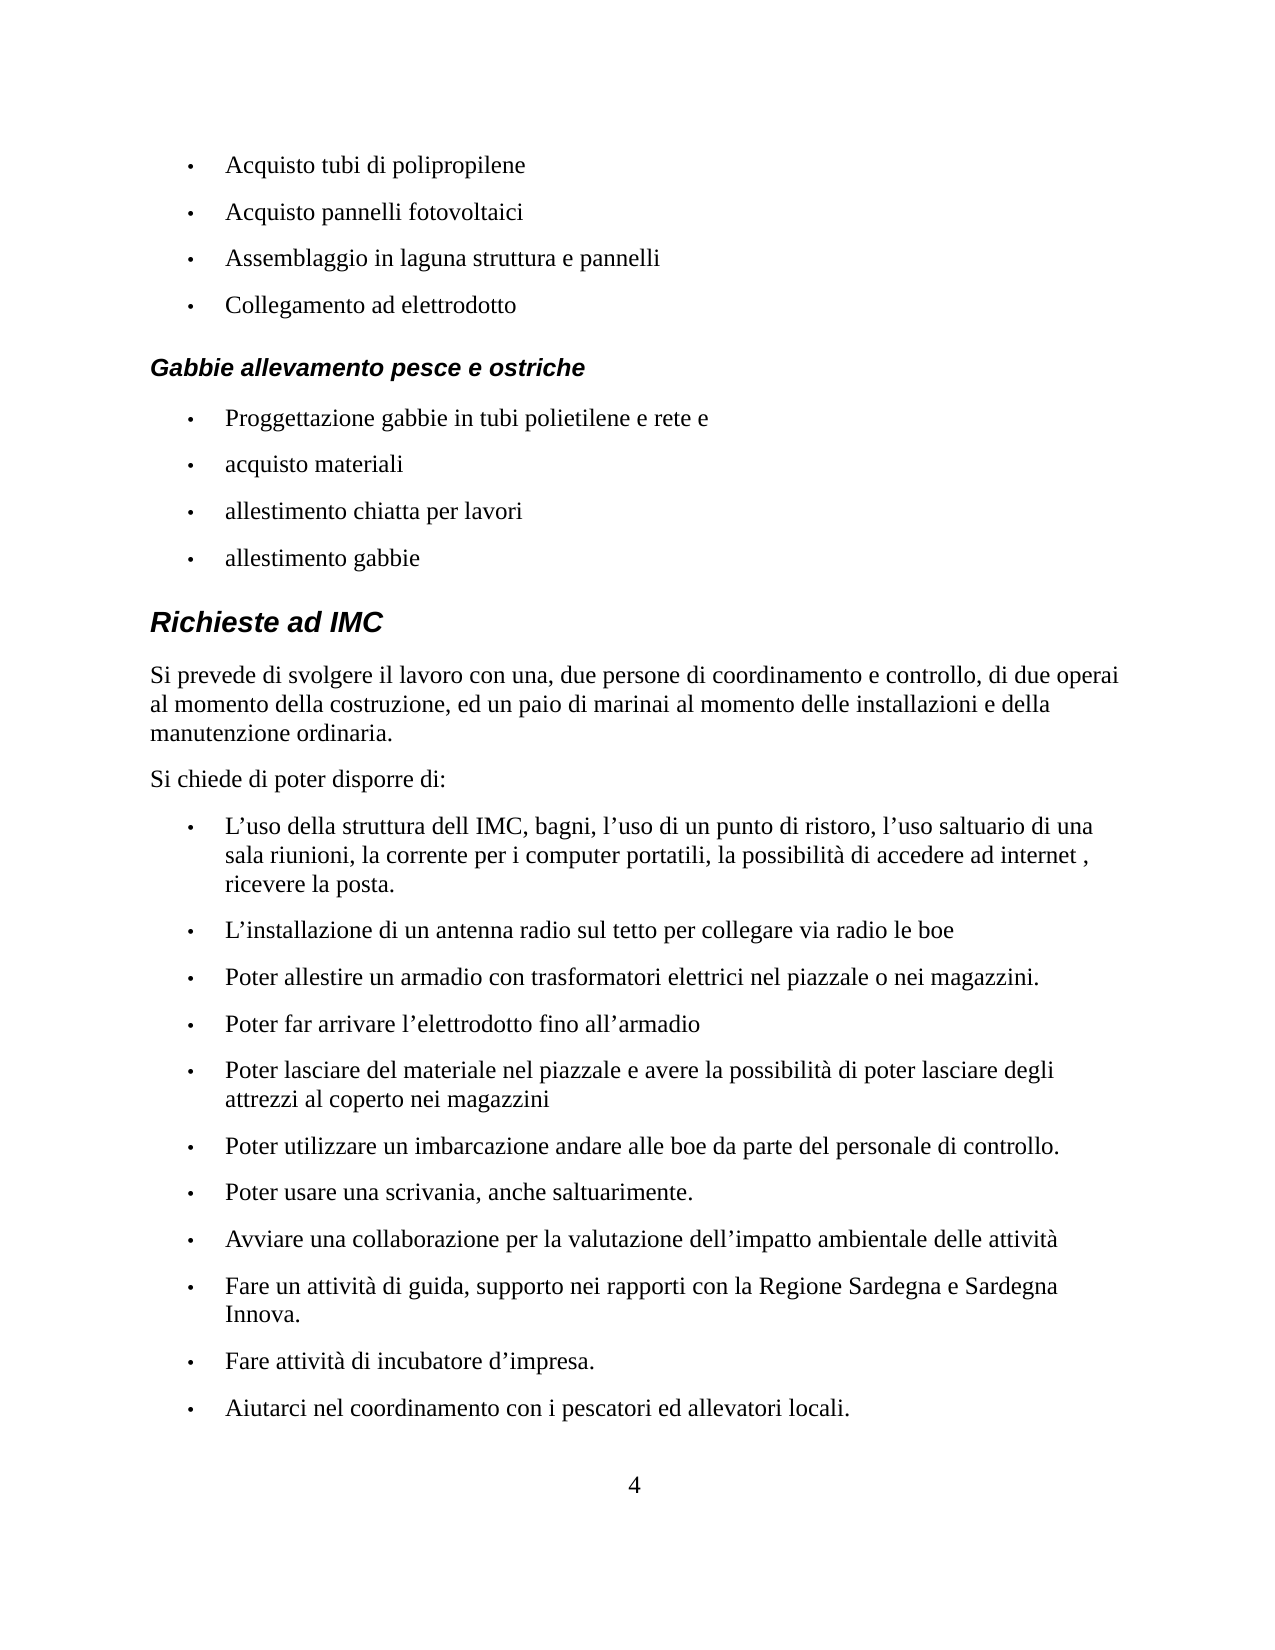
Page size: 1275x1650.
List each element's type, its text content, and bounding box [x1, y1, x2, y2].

list Aiutarci nel coordinamento con i pescatori ed allevatori locali. [187, 1393, 1125, 1422]
list L’installazione di un antenna radio sul tetto per collegare via radio le boe [187, 915, 1125, 944]
list Poter allestire un armadio con trasformatori elettrici nel piazzale o nei magazzini. [187, 962, 1125, 991]
list Poter far arrivare l’elettrodotto fino all’armadio [187, 1009, 1125, 1037]
list Poter lasciare del materiale nel piazzale e avere la possibilità di poter lasciare degli attrezzi al coperto nei magazzini [187, 1055, 1125, 1113]
list L’uso della struttura dell IMC, bagni, l’uso di un punto di ristoro, l’uso saltuario di una sala riunioni, la corrente per i computer portatili, la possibilità di accedere ad internet , ricevere la posta. [187, 811, 1125, 897]
text Si prevede di svolgere il lavoro con una, due persone di coordinamento e controllo, di due operai al momento della costruzione, ed un paio di marinai al momento delle installazioni e della manutenzione ordinaria. [150, 660, 1125, 747]
list Avviare una collaborazione per la valutazione dell’impatto ambientale delle attività [187, 1224, 1125, 1253]
text Si chiede di poter disporre di: [150, 764, 1125, 793]
subtitle Gabbie allevamento pesce e ostriche [150, 353, 1125, 381]
list allestimento gabbie [187, 543, 1125, 571]
list Collegamento ad elettrodotto [187, 290, 1125, 319]
list allestimento chiatta per lavori [187, 496, 1125, 525]
list Fare un attività di guida, supporto nei rapporti con la Regione Sardegna e Sardegna Innova. [187, 1271, 1125, 1328]
list Fare attività di incubatore d’impresa. [187, 1346, 1125, 1375]
list Acquisto pannelli fotovoltaici [187, 197, 1125, 225]
list acquisto materiali [187, 449, 1125, 478]
list Acquisto tubi di polipropilene [187, 150, 1125, 179]
list Assemblaggio in laguna struttura e pannelli [187, 243, 1125, 272]
list Proggettazione gabbie in tubi polietilene e rete e [187, 403, 1125, 431]
list Poter usare una scrivania, anche saltuarimente. [187, 1177, 1125, 1206]
list Poter utilizzare un imbarcazione andare alle boe da parte del personale di controllo. [187, 1131, 1125, 1159]
subtitle Richieste ad IMC [150, 605, 1125, 639]
